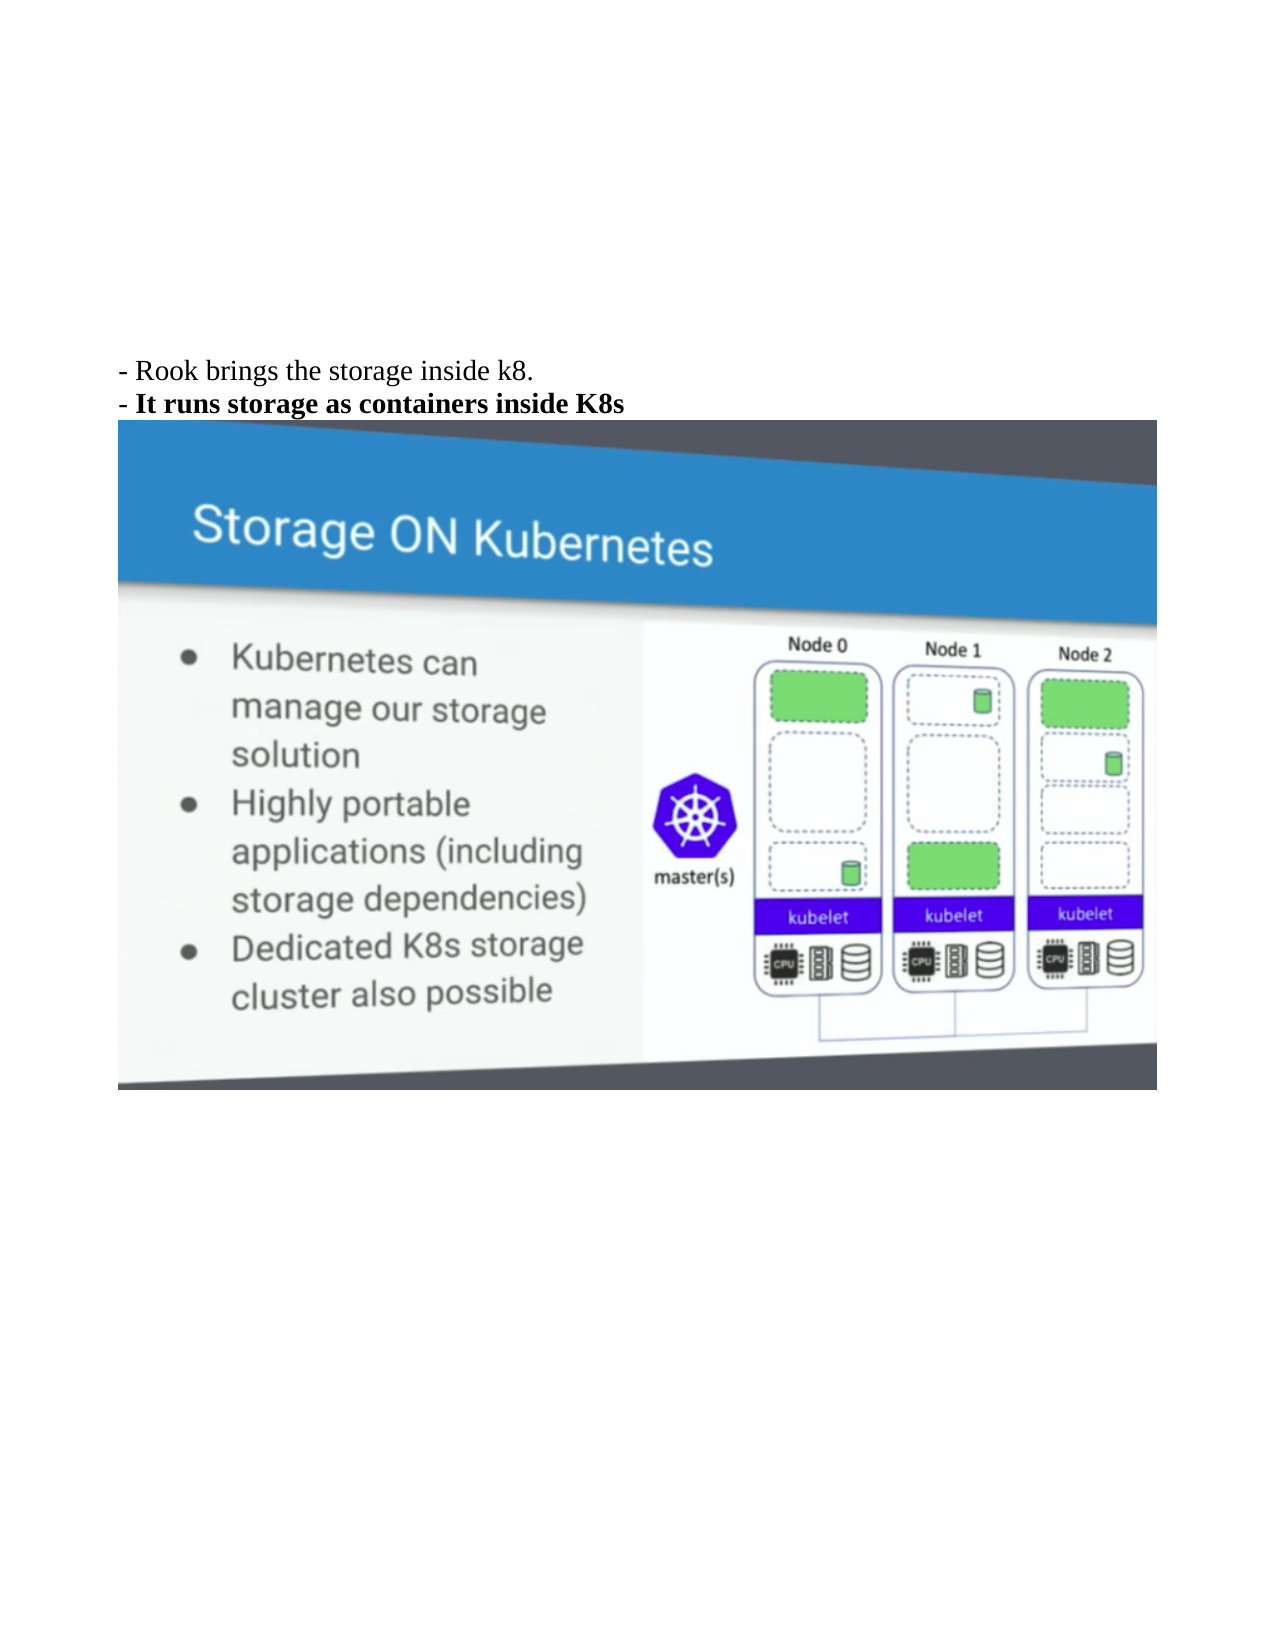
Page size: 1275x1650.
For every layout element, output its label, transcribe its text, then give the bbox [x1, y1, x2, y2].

text - It runs storage as containers inside K8s [118, 386, 1157, 420]
picture [118, 420, 1157, 1090]
text - Rook brings the storage inside k8. [118, 353, 1157, 386]
